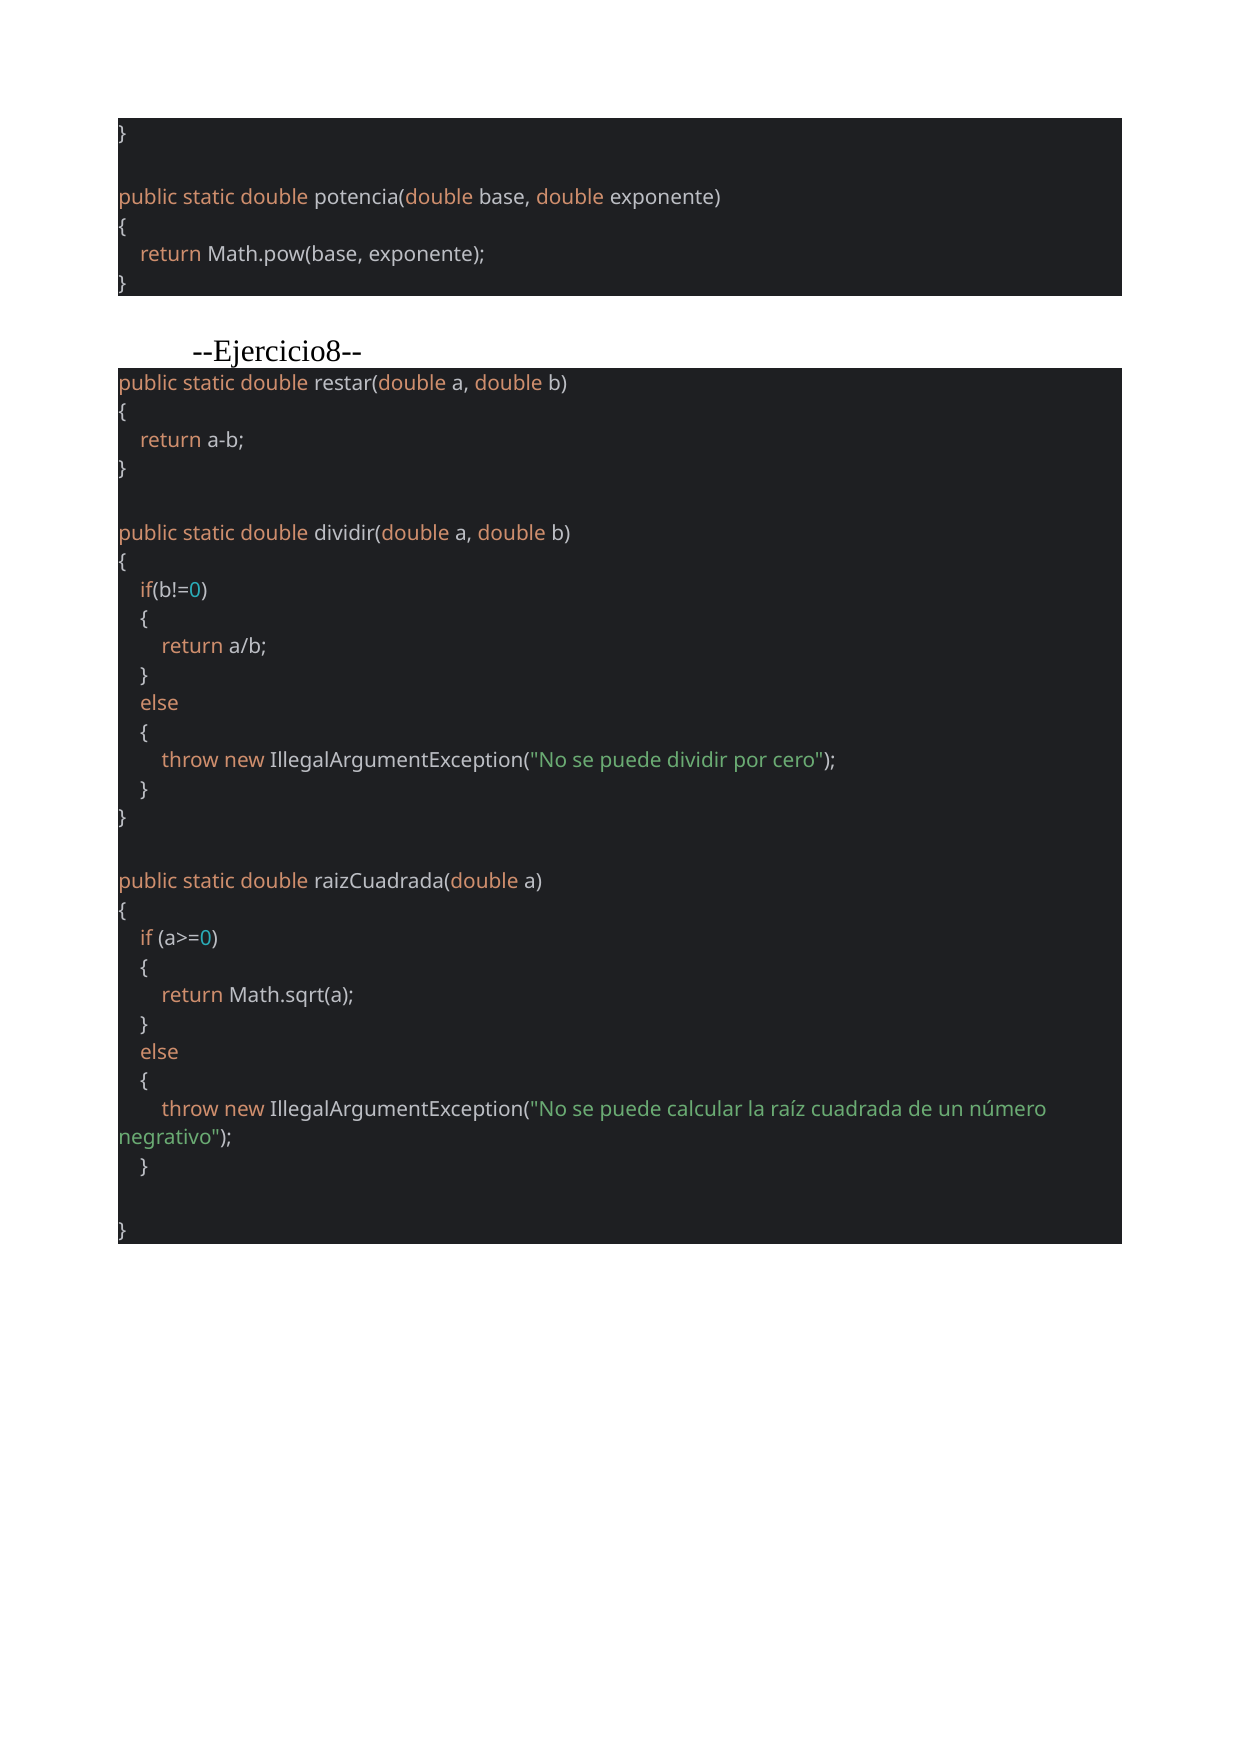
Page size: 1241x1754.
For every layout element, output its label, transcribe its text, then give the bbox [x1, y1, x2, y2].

text public static double restar(double a, double b) { return a-b; } public static double dividir(double a, double b) { if(b!=0) { return a/b; } else { throw new IllegalArgumentException("No se puede dividir por cero"); } } public static double raizCuadrada(double a) { if (a>=0) { return Math.sqrt(a); } else { throw new IllegalArgumentException("No se puede calcular la raíz cuadrada de un número negrativo"); } } [118, 368, 1122, 1244]
text --Ejercicio8-- [118, 332, 1122, 368]
text } public static double potencia(double base, double exponente) { return Math.pow(base, exponente); } [118, 118, 1122, 296]
